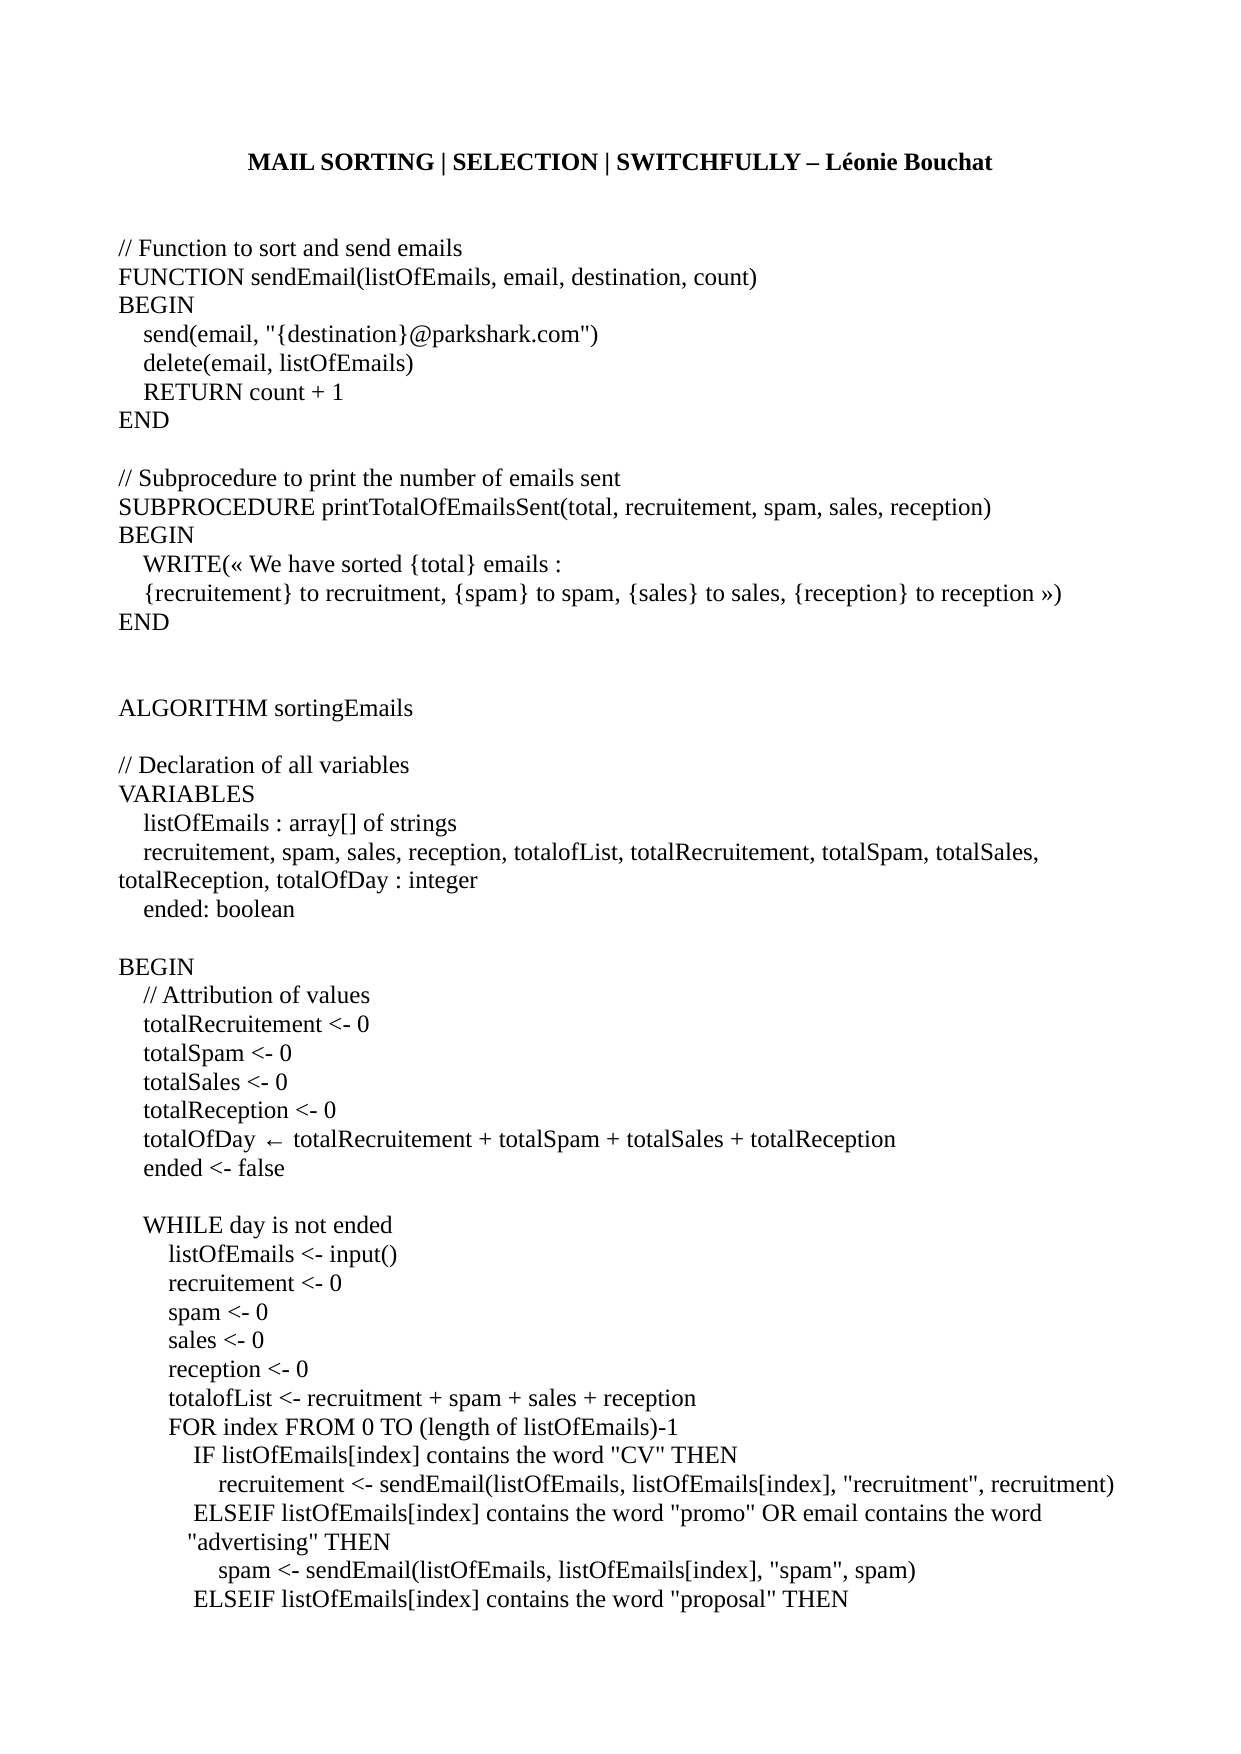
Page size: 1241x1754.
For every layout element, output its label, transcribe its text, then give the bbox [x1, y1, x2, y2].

text FUNCTION sendEmail(listOfEmails, email, destination, count) [118, 262, 1122, 291]
text END [118, 406, 1122, 434]
text reception <- 0 [118, 1354, 1122, 1383]
text totalRecruitement <- 0 [118, 1009, 1122, 1038]
text ELSEIF listOfEmails[index] contains the word "proposal" THEN [118, 1584, 1122, 1613]
text "advertising" THEN [118, 1527, 1122, 1556]
text BEGIN [118, 291, 1122, 319]
text totalReception <- 0 [118, 1096, 1122, 1124]
text {recruitement} to recruitment, {spam} to spam, {sales} to sales, {reception} to reception ») [118, 578, 1122, 607]
text recruitement <- sendEmail(listOfEmails, listOfEmails[index], "recruitment", recruitment) [118, 1469, 1122, 1498]
text recruitement, spam, sales, reception, totalofList, totalRecruitement, totalSpam, totalSales, totalReception, totalOfDay : integer [118, 837, 1122, 894]
text listOfEmails <- input() [118, 1239, 1122, 1268]
text // Declaration of all variables [118, 751, 1122, 779]
text SUBPROCEDURE printTotalOfEmailsSent(total, recruitement, spam, sales, reception) [118, 492, 1122, 521]
text IF listOfEmails[index] contains the word "CV" THEN [118, 1441, 1122, 1469]
text delete(email, listOfEmails) [118, 348, 1122, 377]
text listOfEmails : array[] of strings [118, 808, 1122, 837]
text totalSales <- 0 [118, 1067, 1122, 1096]
text totalOfDay ← totalRecruitement + totalSpam + totalSales + totalReception [118, 1124, 1122, 1153]
text BEGIN [118, 952, 1122, 981]
text // Attribution of values [118, 981, 1122, 1009]
text spam <- 0 [118, 1297, 1122, 1326]
text send(email, "{destination}@parkshark.com") [118, 319, 1122, 348]
text WRITE(« We have sorted {total} emails : [118, 549, 1122, 578]
text ended <- false [118, 1153, 1122, 1182]
text BEGIN [118, 521, 1122, 549]
text ALGORITHM sortingEmails [118, 693, 1122, 722]
text RETURN count + 1 [118, 377, 1122, 406]
text ELSEIF listOfEmails[index] contains the word "promo" OR email contains the word [118, 1498, 1122, 1527]
text // Subprocedure to print the number of emails sent [118, 463, 1122, 492]
text spam <- sendEmail(listOfEmails, listOfEmails[index], "spam", spam) [118, 1556, 1122, 1584]
text ended: boolean [118, 894, 1122, 923]
text // Function to sort and send emails [118, 233, 1122, 262]
text totalSpam <- 0 [118, 1038, 1122, 1067]
text VARIABLES [118, 779, 1122, 808]
text totalofList <- recruitment + spam + sales + reception [118, 1383, 1122, 1412]
text FOR index FROM 0 TO (length of listOfEmails)-1 [118, 1412, 1122, 1441]
text END [118, 607, 1122, 636]
text MAIL SORTING | SELECTION | SWITCHFULLY – Léonie Bouchat [118, 147, 1122, 176]
text recruitement <- 0 [118, 1268, 1122, 1297]
text WHILE day is not ended [118, 1211, 1122, 1239]
text sales <- 0 [118, 1326, 1122, 1354]
